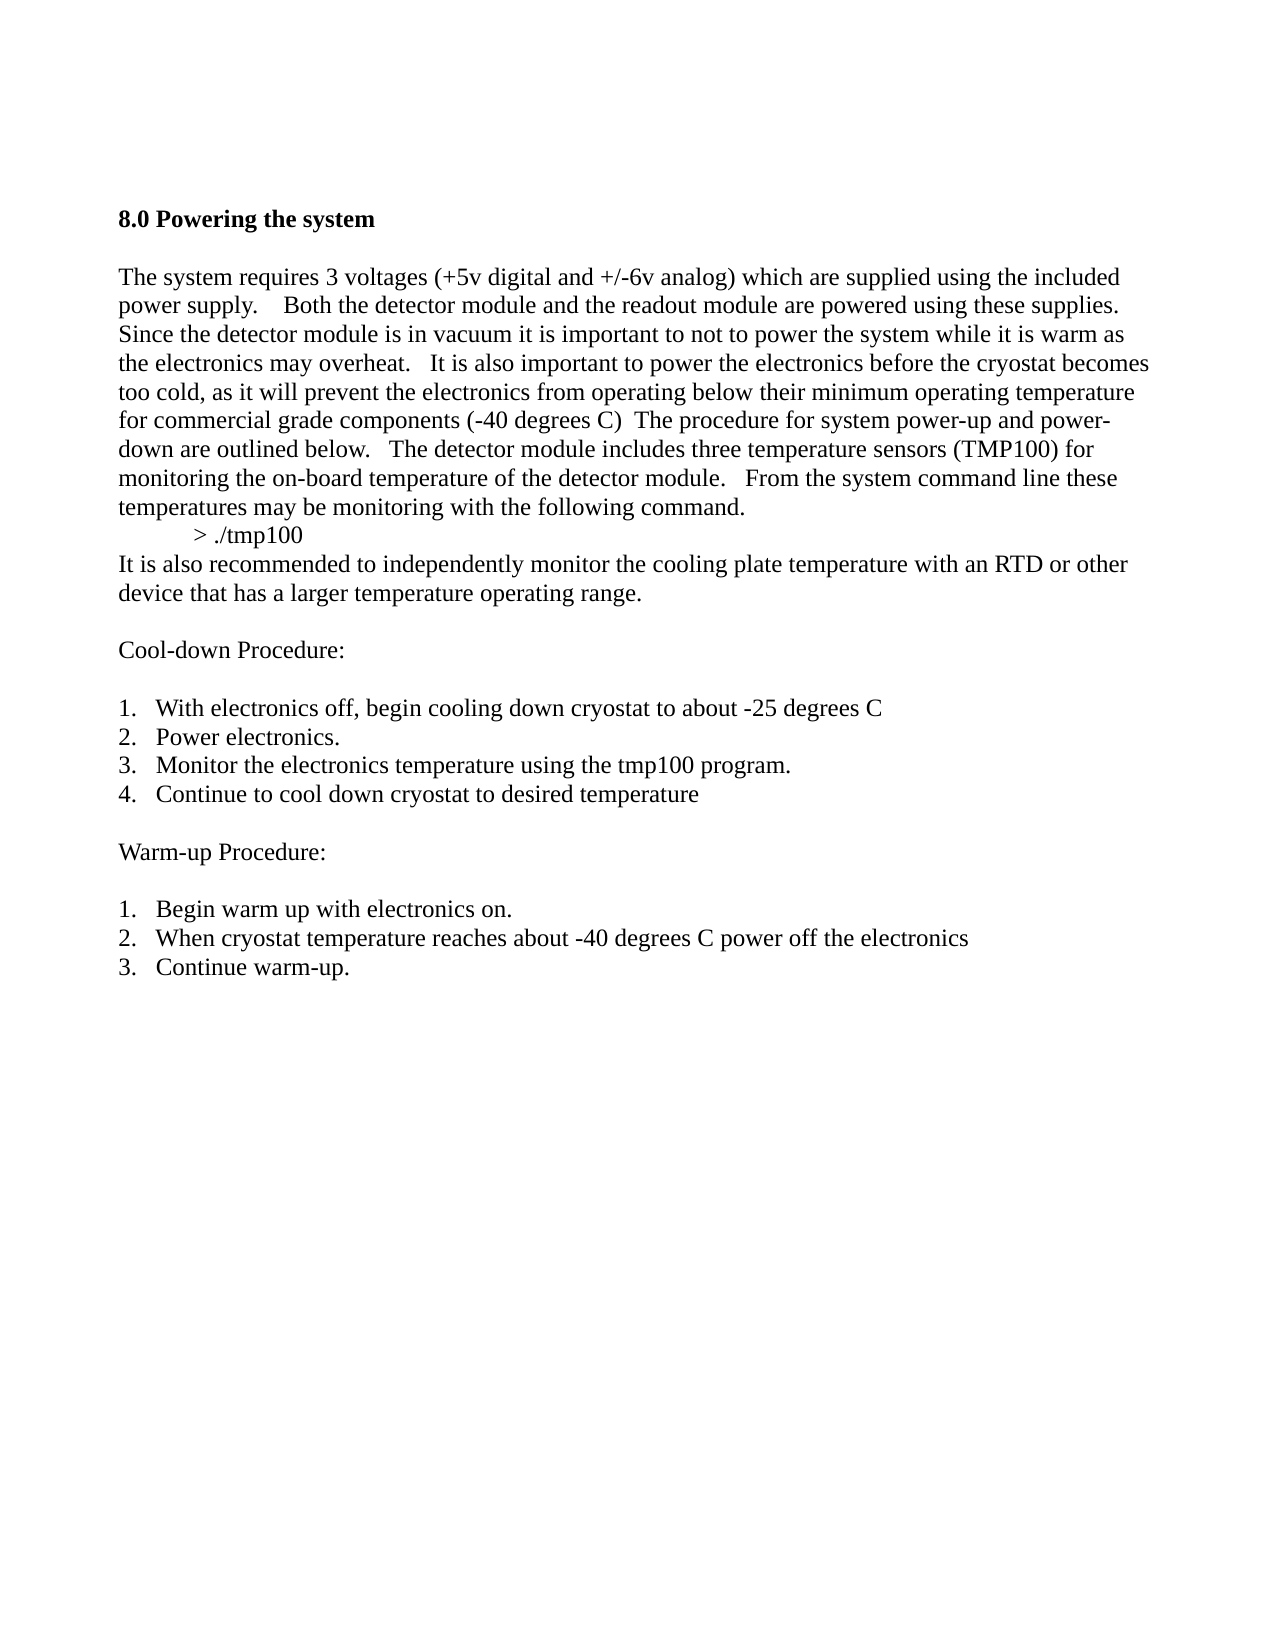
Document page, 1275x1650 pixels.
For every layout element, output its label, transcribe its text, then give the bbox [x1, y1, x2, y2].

text The system requires 3 voltages (+5v digital and +/-6v analog) which are supplied using the included power supply. Both the detector module and the readout module are powered using these supplies. Since the detector module is in vacuum it is important to not to power the system while it is warm as the electronics may overheat. It is also important to power the electronics before the cryostat becomes too cold, as it will prevent the electronics from operating below their minimum operating temperature for commercial grade components (-40 degrees C) The procedure for system power-up and power-down are outlined below. The detector module includes three temperature sensors (TMP100) for monitoring the on-board temperature of the detector module. From the system command line these temperatures may be monitoring with the following command. [118, 262, 1157, 521]
text 3. Monitor the electronics temperature using the tmp100 program. [118, 751, 1157, 779]
text Warm-up Procedure: [118, 837, 1157, 866]
text It is also recommended to independently monitor the cooling plate temperature with an RTD or other device that has a larger temperature operating range. [118, 549, 1157, 607]
text 2. When cryostat temperature reaches about -40 degrees C power off the electronics [118, 923, 1157, 952]
text 8.0 Powering the system [118, 204, 1157, 233]
text > ./tmp100 [118, 521, 1157, 549]
text 3. Continue warm-up. [118, 952, 1157, 981]
text Cool-down Procedure: [118, 636, 1157, 664]
text 1. Begin warm up with electronics on. [118, 894, 1157, 923]
text 2. Power electronics. [118, 722, 1157, 751]
text 4. Continue to cool down cryostat to desired temperature [118, 779, 1157, 808]
text 1. With electronics off, begin cooling down cryostat to about -25 degrees C [118, 693, 1157, 722]
